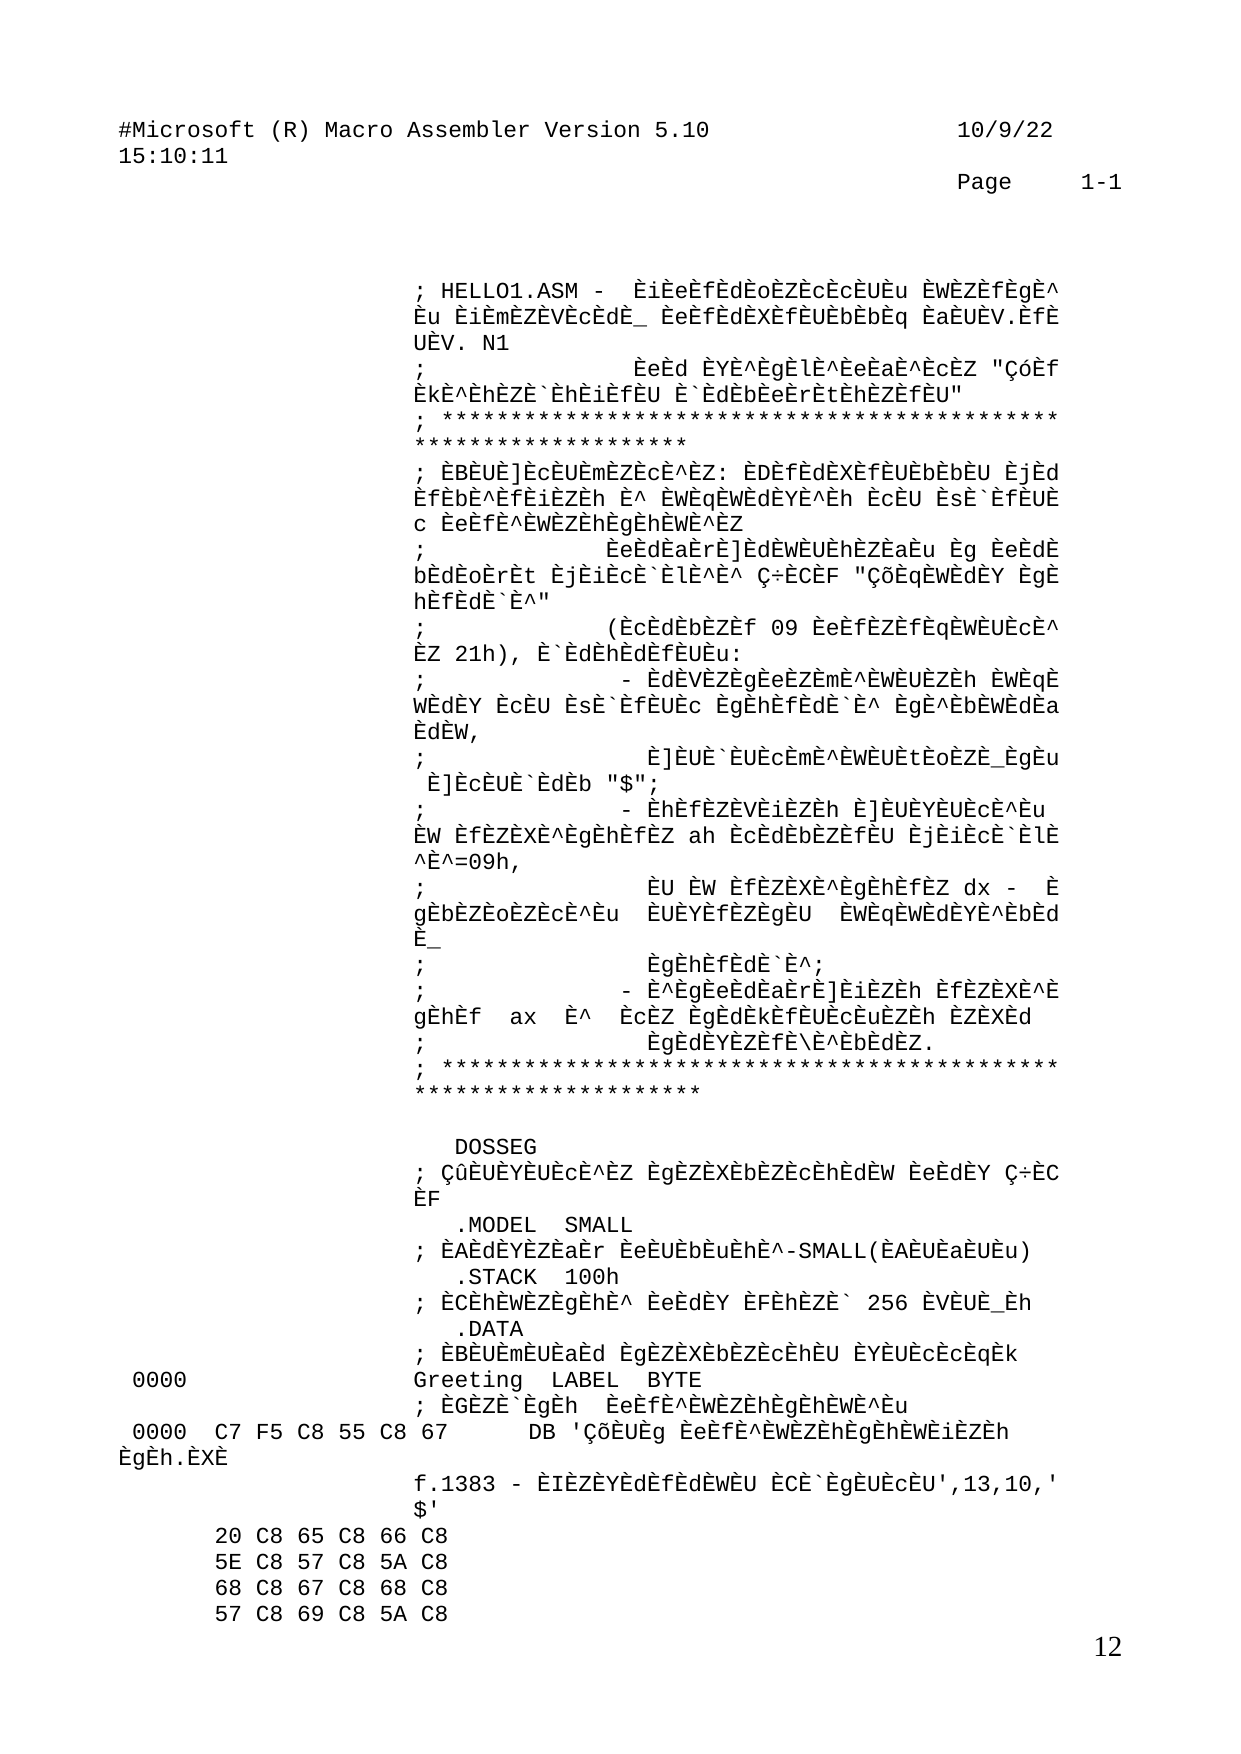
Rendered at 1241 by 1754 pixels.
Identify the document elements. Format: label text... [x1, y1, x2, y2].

text ; ÈgÈhÈfÈdÈ`È^; [118, 954, 1122, 980]
text 0000 C7 F5 C8 55 C8 67 DB 'ÇõÈUÈg ÈeÈfÈ^ÈWÈZÈhÈgÈhÈWÈiÈZÈh ÈgÈh.ÈXÈ [118, 1421, 1122, 1472]
text ; - È^ÈgÈeÈdÈaÈrÈ]ÈiÈZÈh ÈfÈZÈXÈ^È [118, 980, 1122, 1006]
text c ÈeÈfÈ^ÈWÈZÈhÈgÈhÈWÈ^ÈZ [118, 513, 1122, 539]
text ÈfÈbÈ^ÈfÈiÈZÈh È^ ÈWÈqÈWÈdÈYÈ^Èh ÈcÈU ÈsÈ`ÈfÈUÈ [118, 487, 1122, 513]
text 5E C8 57 C8 5A C8 [118, 1550, 1122, 1576]
text È]ÈcÈUÈ`ÈdÈb "$"; [118, 772, 1122, 798]
text ÈdÈW, [118, 720, 1122, 746]
text 20 C8 65 C8 66 C8 [118, 1524, 1122, 1550]
text ; - ÈdÈVÈZÈgÈeÈZÈmÈ^ÈWÈUÈZÈh ÈWÈqÈ [118, 668, 1122, 694]
text È_ [118, 928, 1122, 954]
text ; ÈGÈZÈ`ÈgÈh ÈeÈfÈ^ÈWÈZÈhÈgÈhÈWÈ^Èu [118, 1395, 1122, 1421]
text $' [118, 1498, 1122, 1524]
text ; ********************************************* [118, 1057, 1122, 1083]
text ÈZ 21h), È`ÈdÈhÈdÈfÈUÈu: [118, 642, 1122, 668]
text ********************* [118, 1083, 1122, 1109]
text .MODEL SMALL [118, 1213, 1122, 1239]
text UÈV. N1 [118, 331, 1122, 357]
text ; (ÈcÈdÈbÈZÈf 09 ÈeÈfÈZÈfÈqÈWÈUÈcÈ^ [118, 617, 1122, 642]
text ; ÈBÈUÈmÈUÈaÈd ÈgÈZÈXÈbÈZÈcÈhÈU ÈYÈUÈcÈcÈqÈk [118, 1343, 1122, 1369]
text hÈfÈdÈ`È^" [118, 591, 1122, 617]
text .STACK 100h [118, 1265, 1122, 1291]
text ; ÈeÈd ÈYÈ^ÈgÈlÈ^ÈeÈaÈ^ÈcÈZ "ÇóÈf [118, 357, 1122, 383]
text .DATA [118, 1317, 1122, 1343]
text gÈbÈZÈoÈZÈcÈ^Èu ÈUÈYÈfÈZÈgÈU ÈWÈqÈWÈdÈYÈ^ÈbÈd [118, 902, 1122, 928]
text ; ÇûÈUÈYÈUÈcÈ^ÈZ ÈgÈZÈXÈbÈZÈcÈhÈdÈW ÈeÈdÈY Ç÷ÈC [118, 1161, 1122, 1187]
text ; ÈBÈUÈ]ÈcÈUÈmÈZÈcÈ^ÈZ: ÈDÈfÈdÈXÈfÈUÈbÈbÈU ÈjÈd [118, 461, 1122, 487]
text Èu ÈiÈmÈZÈVÈcÈdÈ_ ÈeÈfÈdÈXÈfÈUÈbÈbÈq ÈaÈUÈV.ÈfÈ [118, 305, 1122, 331]
text ; ÈAÈdÈYÈZÈaÈr ÈeÈUÈbÈuÈhÈ^-SMALL(ÈAÈUÈaÈUÈu) [118, 1239, 1122, 1265]
text bÈdÈoÈrÈt ÈjÈiÈcÈ`ÈlÈ^È^ Ç÷ÈCÈF "ÇõÈqÈWÈdÈY ÈgÈ [118, 565, 1122, 591]
text ÈF [118, 1187, 1122, 1213]
text ; - ÈhÈfÈZÈVÈiÈZÈh È]ÈUÈYÈUÈcÈ^Èu [118, 798, 1122, 824]
text Page 1-1 [118, 170, 1122, 196]
text ******************** [118, 435, 1122, 461]
text gÈhÈf ax È^ ÈcÈZ ÈgÈdÈkÈfÈUÈcÈuÈZÈh ÈZÈXÈd [118, 1006, 1122, 1032]
text ; ÈU ÈW ÈfÈZÈXÈ^ÈgÈhÈfÈZ dx - È [118, 876, 1122, 902]
text f.1383 - ÈIÈZÈYÈdÈfÈdÈWÈU ÈCÈ`ÈgÈUÈcÈU',13,10,' [118, 1472, 1122, 1498]
text ^È^=09h, [118, 850, 1122, 876]
text ; ÈgÈdÈYÈZÈfÈ\È^ÈbÈdÈZ. [118, 1032, 1122, 1057]
text ; ********************************************* [118, 409, 1122, 435]
text ÈkÈ^ÈhÈZÈ`ÈhÈiÈfÈU È`ÈdÈbÈeÈrÈtÈhÈZÈfÈU" [118, 383, 1122, 409]
text WÈdÈY ÈcÈU ÈsÈ`ÈfÈUÈc ÈgÈhÈfÈdÈ`È^ ÈgÈ^ÈbÈWÈdÈa [118, 694, 1122, 720]
text 0000 Greeting LABEL BYTE [118, 1369, 1122, 1395]
text ; È]ÈUÈ`ÈUÈcÈmÈ^ÈWÈUÈtÈoÈZÈ_ÈgÈu [118, 746, 1122, 772]
text 68 C8 67 C8 68 C8 [118, 1576, 1122, 1602]
text DOSSEG [118, 1135, 1122, 1161]
text ; ÈCÈhÈWÈZÈgÈhÈ^ ÈeÈdÈY ÈFÈhÈZÈ` 256 ÈVÈUÈ_Èh [118, 1291, 1122, 1317]
text ; ÈeÈdÈaÈrÈ]ÈdÈWÈUÈhÈZÈaÈu Èg ÈeÈdÈ [118, 539, 1122, 565]
text #Microsoft (R) Macro Assembler Version 5.10 10/9/22 15:10:11 [118, 118, 1122, 170]
text 57 C8 69 C8 5A C8 [118, 1602, 1122, 1628]
text ; HELLO1.ASM - ÈiÈeÈfÈdÈoÈZÈcÈcÈUÈu ÈWÈZÈfÈgÈ^ [118, 279, 1122, 305]
text ÈW ÈfÈZÈXÈ^ÈgÈhÈfÈZ ah ÈcÈdÈbÈZÈfÈU ÈjÈiÈcÈ`ÈlÈ [118, 824, 1122, 850]
